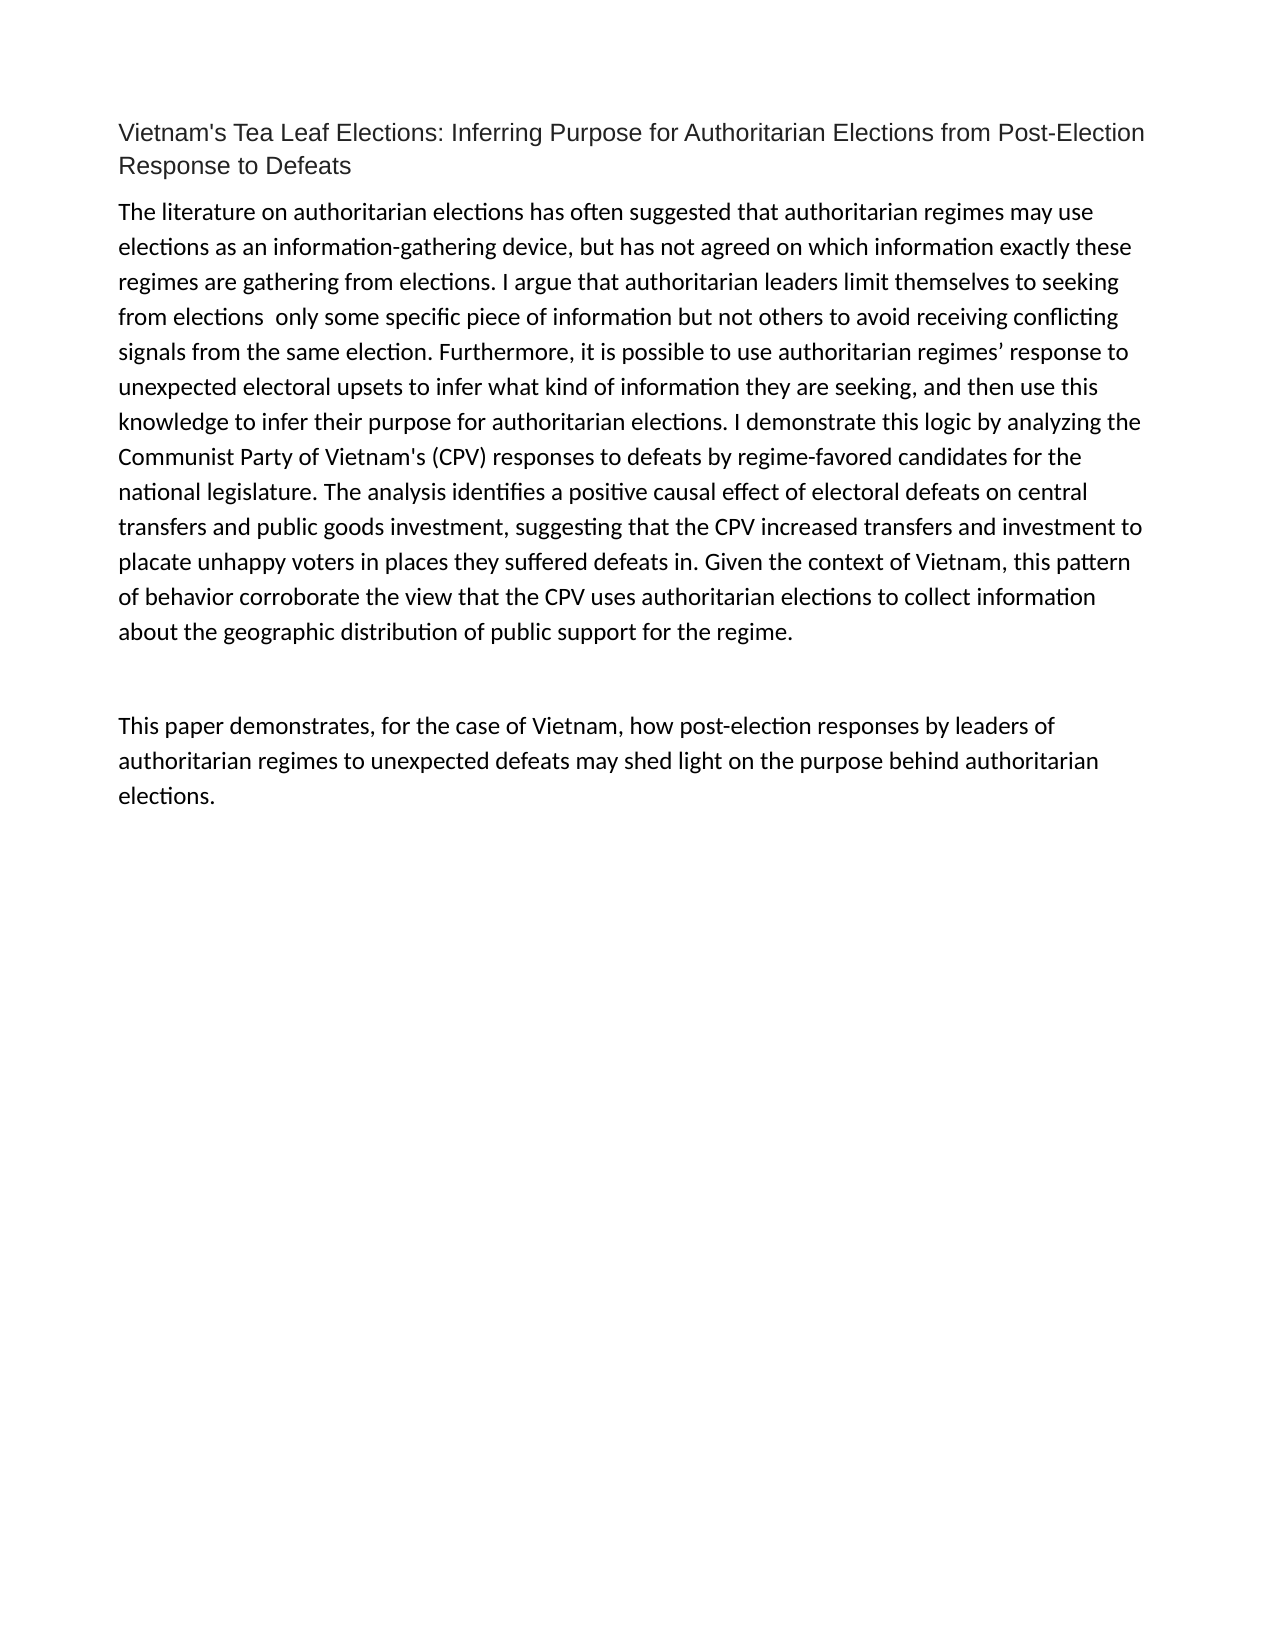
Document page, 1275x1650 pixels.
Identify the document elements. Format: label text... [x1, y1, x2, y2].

text Vietnam's Tea Leaf Elections: Inferring Purpose for Authoritarian Elections from Post-Election Response to Defeats [118, 118, 1157, 180]
text The literature on authoritarian elections has often suggested that authoritarian regimes may use elections as an information-gathering device, but has not agreed on which information exactly these regimes are gathering from elections. I argue that authoritarian leaders limit themselves to seeking from elections only some specific piece of information but not others to avoid receiving conflicting signals from the same election. Furthermore, it is possible to use authoritarian regimes’ response to unexpected electoral upsets to infer what kind of information they are seeking, and then use this knowledge to infer their purpose for authoritarian elections. I demonstrate this logic by analyzing the Communist Party of Vietnam's (CPV) responses to defeats by regime-favored candidates for the national legislature. The analysis identifies a positive causal effect of electoral defeats on central transfers and public goods investment, suggesting that the CPV increased transfers and investment to placate unhappy voters in places they suffered defeats in. Given the context of Vietnam, this pattern of behavior corroborate the view that the CPV uses authoritarian elections to collect information about the geographic distribution of public support for the regime. [118, 196, 1157, 647]
text This paper demonstrates, for the case of Vietnam, how post-election responses by leaders of authoritarian regimes to unexpected defeats may shed light on the purpose behind authoritarian elections. [118, 710, 1157, 811]
